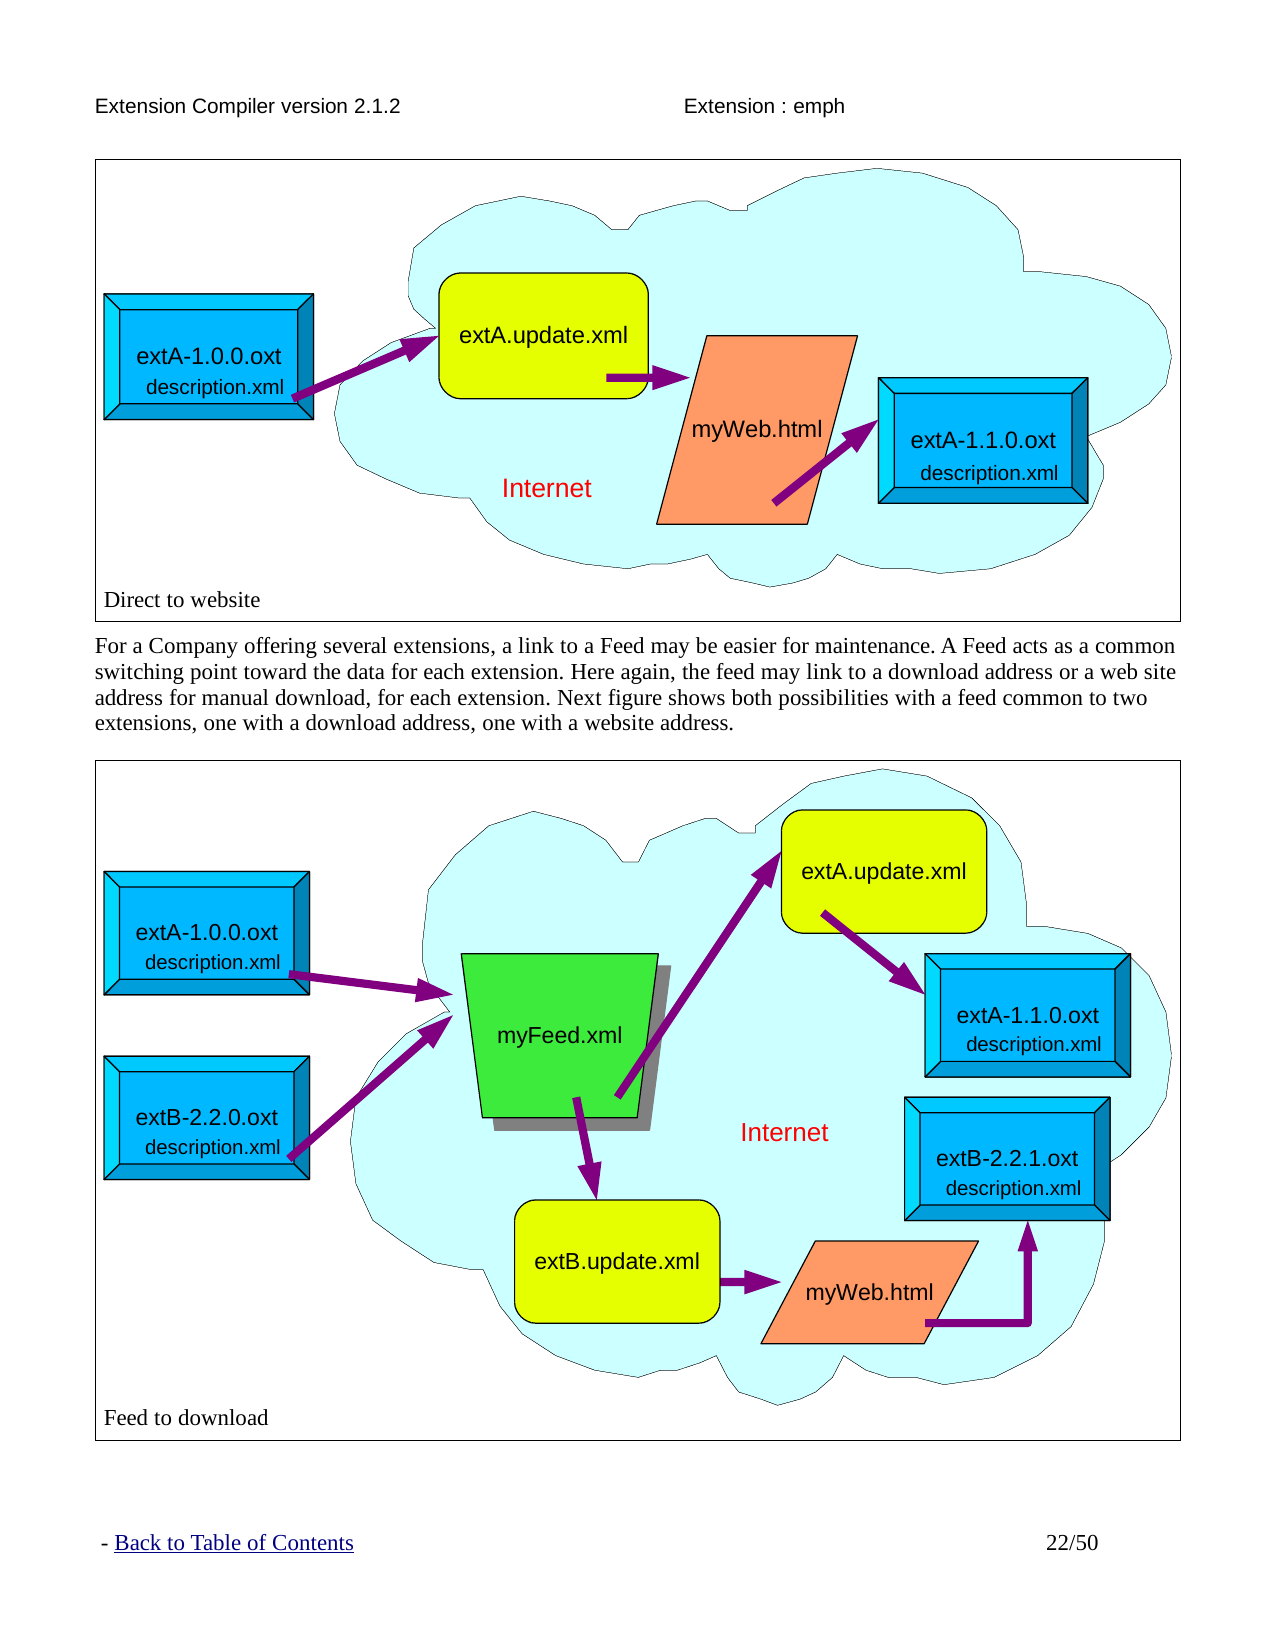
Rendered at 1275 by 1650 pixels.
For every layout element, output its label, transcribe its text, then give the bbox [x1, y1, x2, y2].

text [94, 147, 1181, 159]
text Feed to download [103, 769, 875, 985]
text Direct to website [103, 168, 870, 383]
text Feed to download [891, 769, 1172, 1050]
text Direct to website [885, 168, 1172, 353]
text Feed to download [103, 1061, 1172, 1431]
text For a Company offering several extensions, a link to a Feed may be easier for maintenance. A Feed acts as a common switching point toward the data for each extension. Here again, the feed may link to a download address or a web site address for manual download, for each extension. Next figure shows both possibilities with a feed common to two extensions, one with a download address, one with a website address. [94, 160, 1181, 736]
text Direct to website [103, 361, 1172, 613]
text Feed to download [103, 982, 448, 1133]
